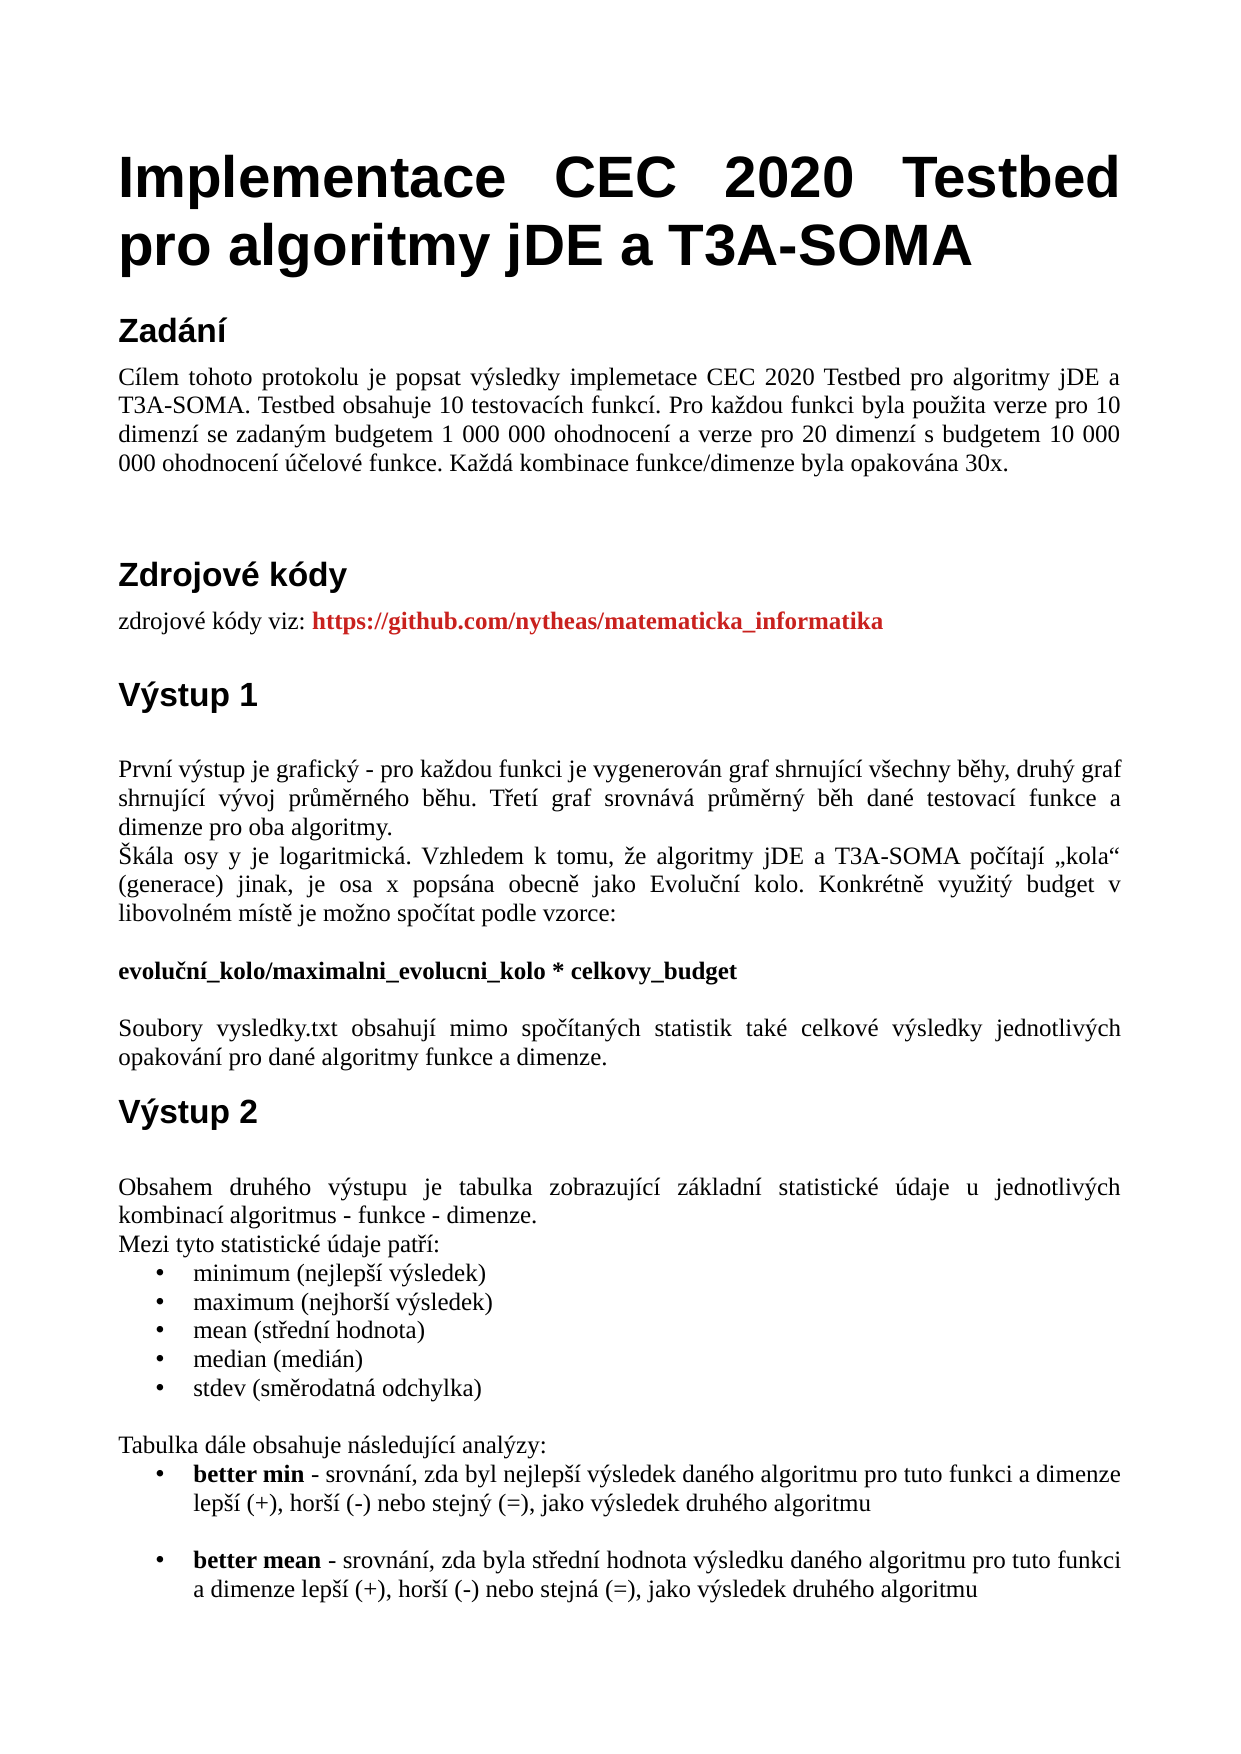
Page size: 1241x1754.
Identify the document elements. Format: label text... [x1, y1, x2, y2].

title Implementace CEC 2020 Testbed pro algoritmy jDE a T3A-SOMA [118, 143, 1122, 277]
text Obsahem druhého výstupu je tabulka zobrazující základní statistické údaje u jednotlivých kombinací algoritmus - funkce - dimenze. [118, 1172, 1122, 1229]
list better mean - srovnání, zda byla střední hodnota výsledku daného algoritmu pro tuto funkci a dimenze lepší (+), horší (-) nebo stejná (=), jako výsledek druhého algoritmu [156, 1545, 1122, 1603]
list stdev (směrodatná odchylka) [156, 1373, 1122, 1402]
text Cílem tohoto protokolu je popsat výsledky implemetace CEC 2020 Testbed pro algoritmy jDE a T3A-SOMA. Testbed obsahuje 10 testovacích funkcí. Pro každou funkci byla použita verze pro 10 dimenzí se zadaným budgetem 1 000 000 ohodnocení a verze pro 20 dimenzí s budgetem 10 000 000 ohodnocení účelové funkce. Každá kombinace funkce/dimenze byla opakována 30x. [118, 362, 1122, 477]
list maximum (nejhorší výsledek) [156, 1287, 1122, 1315]
subtitle Zadání [118, 311, 1122, 349]
text Tabulka dále obsahuje následující analýzy: [118, 1430, 1122, 1459]
text První výstup je grafický - pro každou funkci je vygenerován graf shrnující všechny běhy, druhý graf shrnující vývoj průměrného běhu. Třetí graf srovnává průměrný běh dané testovací funkce a dimenze pro oba algoritmy. [118, 754, 1122, 841]
subtitle Výstup 1 [118, 675, 1122, 713]
list better min - srovnání, zda byl nejlepší výsledek daného algoritmu pro tuto funkci a dimenze lepší (+), horší (-) nebo stejný (=), jako výsledek druhého algoritmu [156, 1459, 1122, 1517]
text evoluční_kolo/maximalni_evolucni_kolo * celkovy_budget [118, 956, 1122, 984]
text Mezi tyto statistické údaje patří: [118, 1229, 1122, 1258]
list mean (střední hodnota) [156, 1315, 1122, 1344]
list minimum (nejlepší výsledek) [156, 1258, 1122, 1287]
text Škála osy y je logaritmická. Vzhledem k tomu, že algoritmy jDE a T3A-SOMA počítají „kola“ (generace) jinak, je osa x popsána obecně jako Evoluční kolo. Konkrétně využitý budget v libovolném místě je možno spočítat podle vzorce: [118, 841, 1122, 927]
subtitle Výstup 2 [118, 1092, 1122, 1130]
subtitle Zdrojové kódy [118, 555, 1122, 594]
text Soubory vysledky.txt obsahují mimo spočítaných statistik také celkové výsledky jednotlivých opakování pro dané algoritmy funkce a dimenze. [118, 1013, 1122, 1071]
text zdrojové kódy viz: https://github.com/nytheas/matematicka_informatika [118, 606, 1122, 635]
list median (medián) [156, 1344, 1122, 1373]
